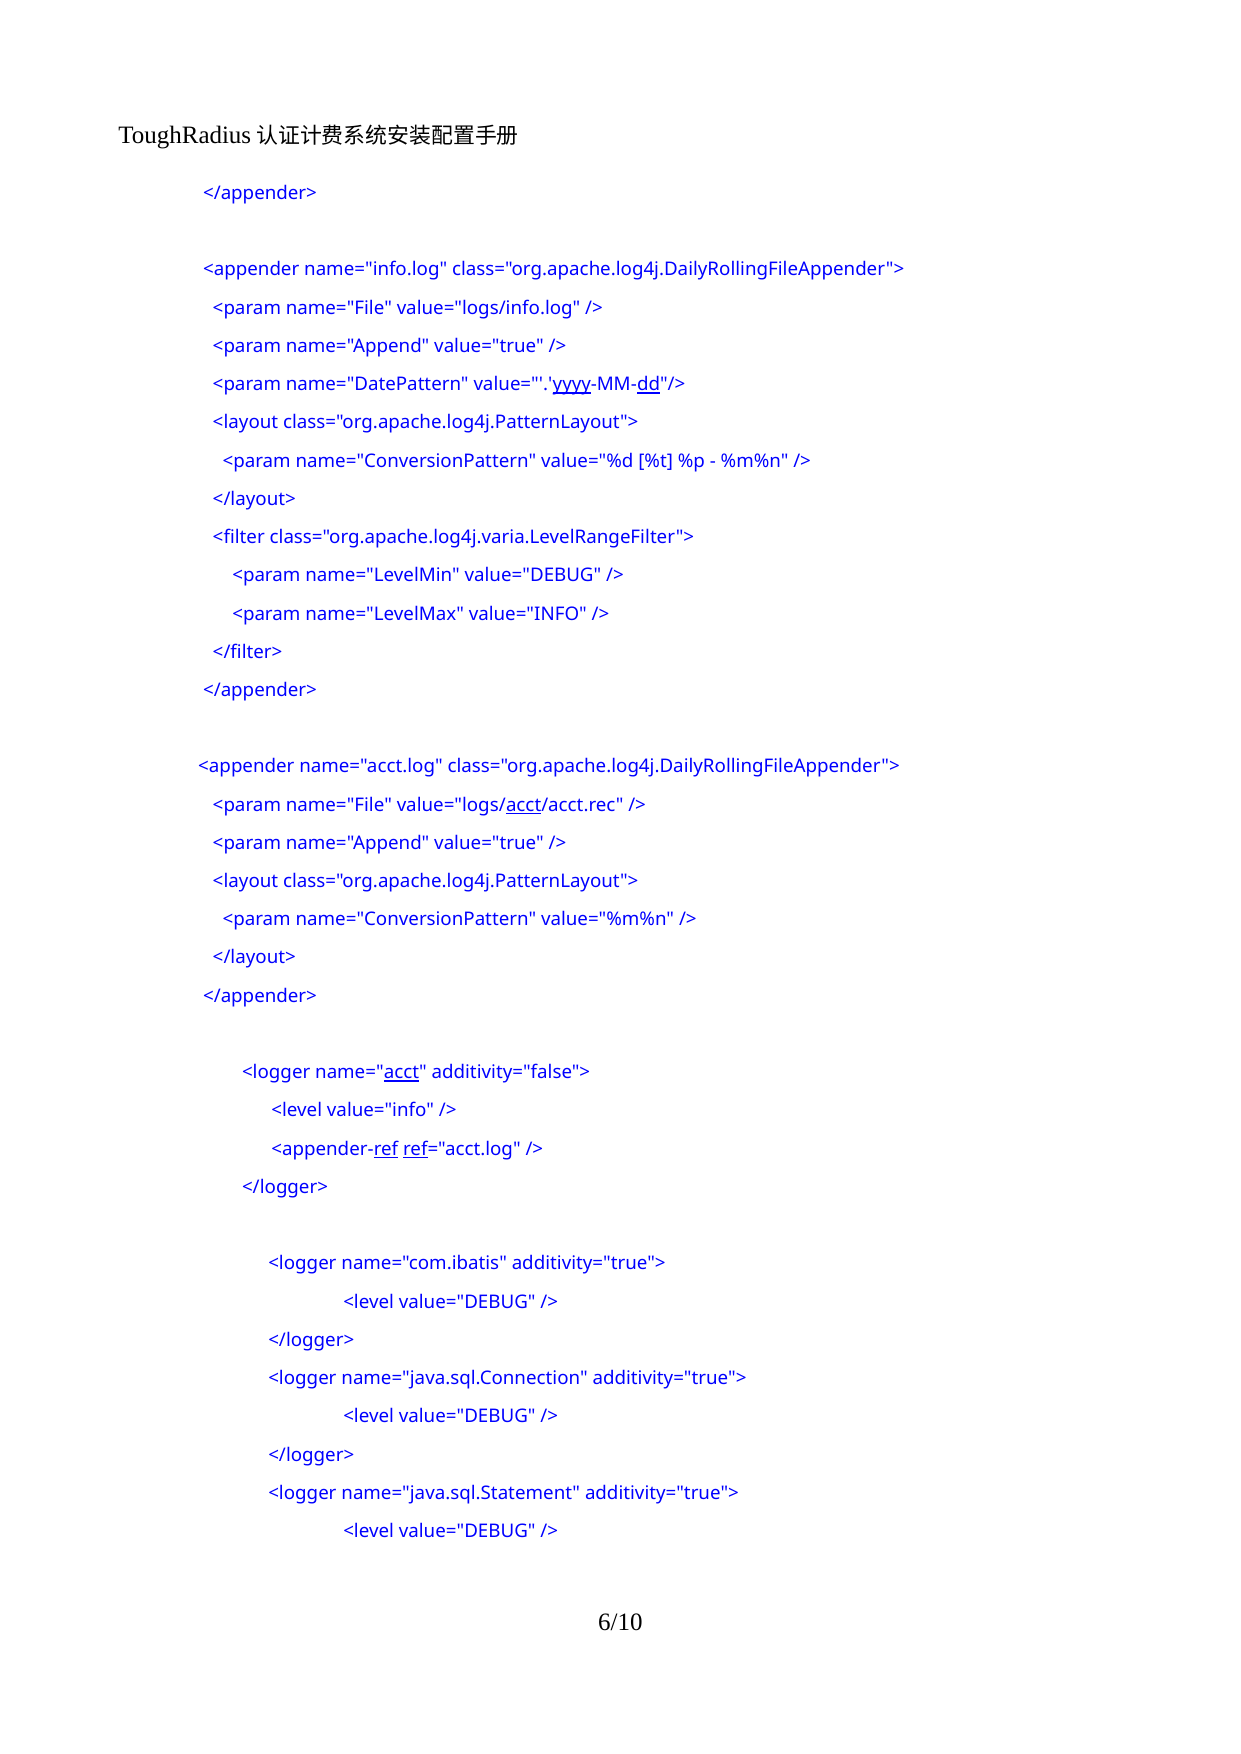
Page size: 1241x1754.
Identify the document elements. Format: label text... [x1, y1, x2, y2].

text </appender> [193, 676, 1122, 702]
text </appender> [193, 982, 1122, 1008]
text </layout> [193, 485, 1122, 511]
text <appender name="info.log" class="org.apache.log4j.DailyRollingFileAppender"> [193, 256, 1122, 281]
text <param name="File" value="logs/info.log" /> [193, 294, 1122, 319]
text <appender name="acct.log" class="org.apache.log4j.DailyRollingFileAppender"> [193, 753, 1122, 778]
text </logger> [193, 1173, 1122, 1199]
text </filter> [193, 638, 1122, 663]
text <logger name="acct" additivity="false"> [193, 1058, 1122, 1084]
text <level value="DEBUG" /> [193, 1288, 1122, 1313]
text <param name="Append" value="true" /> [193, 332, 1122, 358]
text <param name="Append" value="true" /> [193, 829, 1122, 855]
text </appender> [193, 179, 1122, 205]
text <appender-ref ref="acct.log" /> [193, 1135, 1122, 1161]
text <param name="LevelMin" value="DEBUG" /> [193, 562, 1122, 587]
text <level value="info" /> [193, 1097, 1122, 1122]
text <level value="DEBUG" /> [193, 1517, 1122, 1543]
text <param name="ConversionPattern" value="%m%n" /> [193, 906, 1122, 931]
text </logger> [193, 1326, 1122, 1352]
text <layout class="org.apache.log4j.PatternLayout"> [193, 867, 1122, 893]
text </logger> [193, 1441, 1122, 1466]
text <logger name="java.sql.Statement" additivity="true"> [193, 1479, 1122, 1504]
text <filter class="org.apache.log4j.varia.LevelRangeFilter"> [193, 523, 1122, 549]
text <param name="File" value="logs/acct/acct.rec" /> [193, 791, 1122, 816]
text <layout class="org.apache.log4j.PatternLayout"> [193, 409, 1122, 434]
text <level value="DEBUG" /> [193, 1403, 1122, 1428]
text <logger name="com.ibatis" additivity="true"> [193, 1250, 1122, 1275]
text <param name="ConversionPattern" value="%d [%t] %p - %m%n" /> [193, 447, 1122, 472]
text <param name="LevelMax" value="INFO" /> [193, 600, 1122, 625]
text </layout> [193, 944, 1122, 969]
text <param name="DatePattern" value="'.'yyyy-MM-dd"/> [193, 370, 1122, 396]
text <logger name="java.sql.Connection" additivity="true"> [193, 1364, 1122, 1390]
